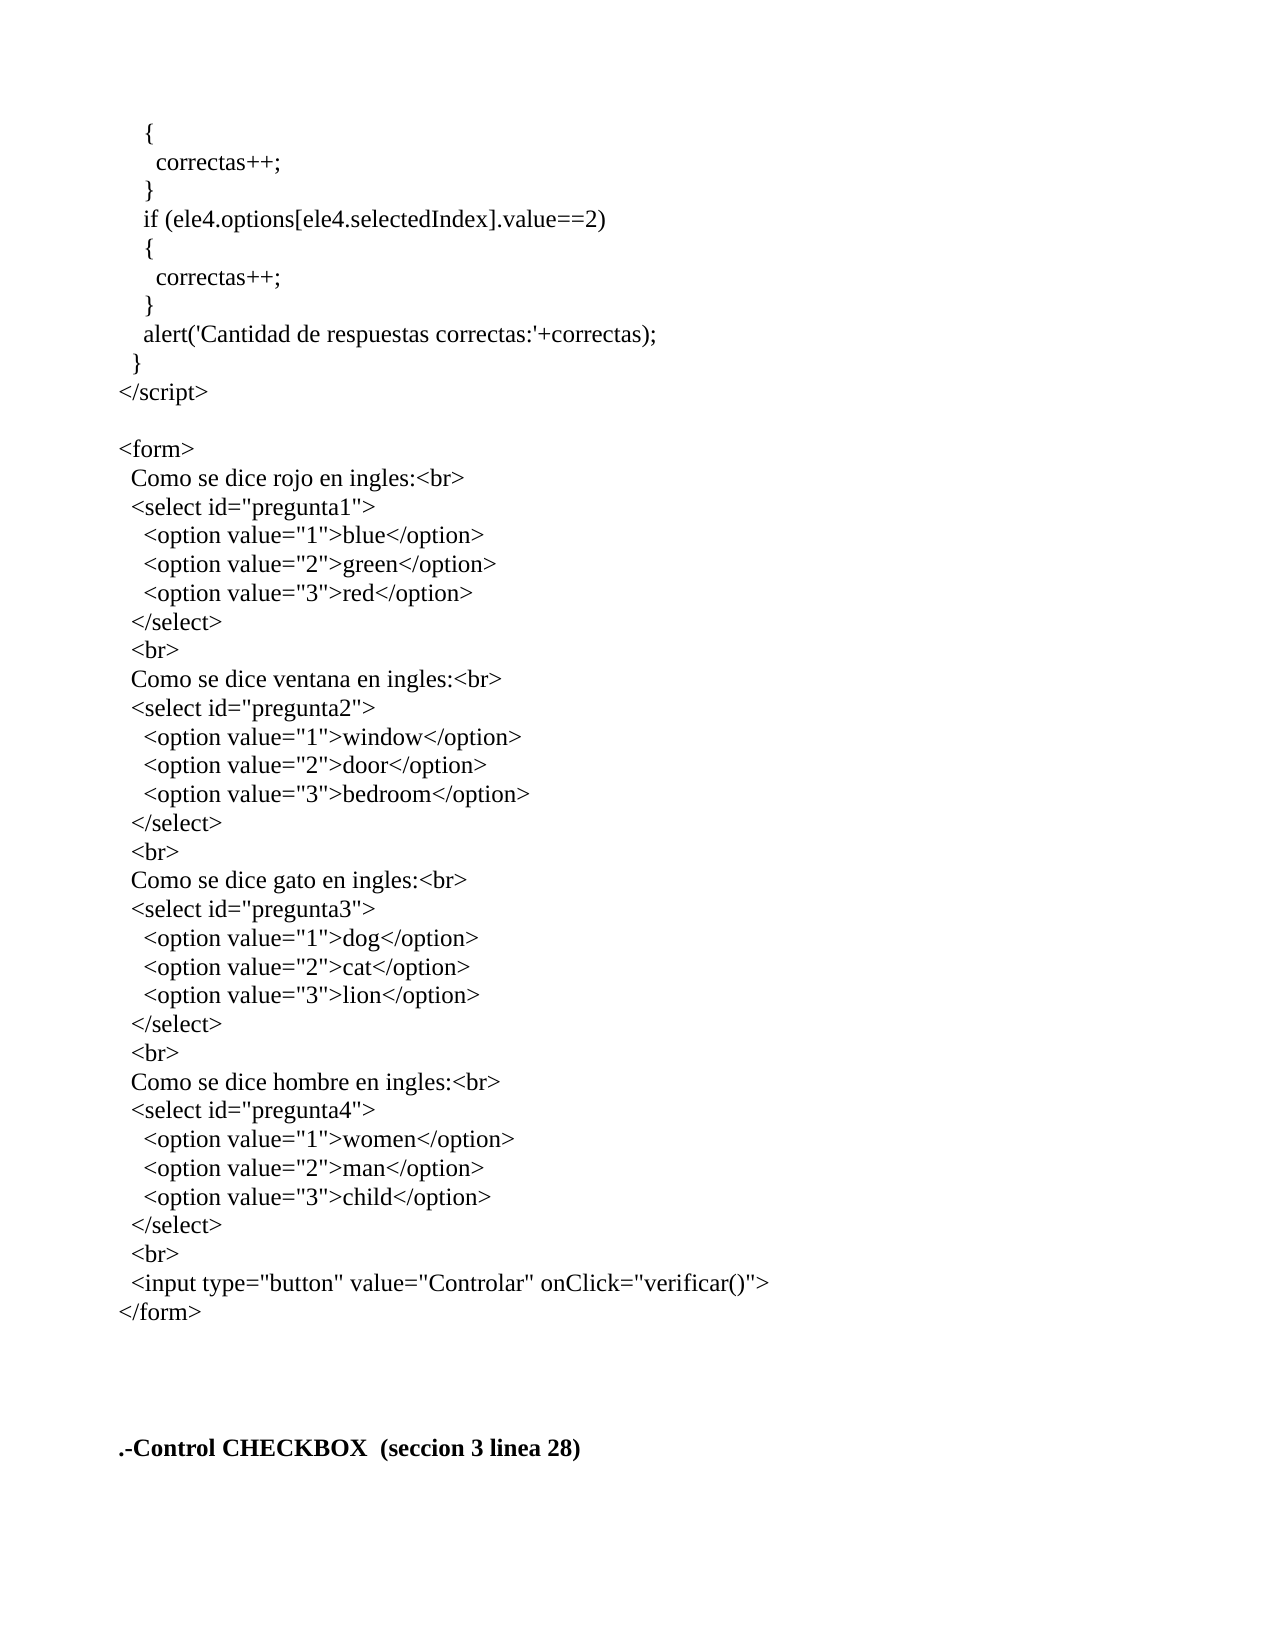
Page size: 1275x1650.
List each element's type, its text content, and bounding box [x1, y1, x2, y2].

text <option value="1">women</option> [118, 1124, 1157, 1153]
text Como se dice hombre en ingles:<br> [118, 1067, 1157, 1096]
text <select id="pregunta4"> [118, 1096, 1157, 1124]
text <input type="button" value="Controlar" onClick="verificar()"> [118, 1268, 1157, 1297]
text <option value="2">door</option> [118, 751, 1157, 779]
text <select id="pregunta3"> [118, 894, 1157, 923]
text </select> [118, 808, 1157, 837]
text <option value="1">dog</option> [118, 923, 1157, 952]
text } [118, 291, 1157, 319]
text Como se dice rojo en ingles:<br> [118, 463, 1157, 492]
text </form> [118, 1297, 1157, 1326]
text <option value="3">bedroom</option> [118, 779, 1157, 808]
text .-Control CHECKBOX (seccion 3 linea 28) [118, 1433, 1157, 1462]
text <option value="2">cat</option> [118, 952, 1157, 981]
text correctas++; [118, 262, 1157, 291]
text <br> [118, 1239, 1157, 1268]
text <option value="1">window</option> [118, 722, 1157, 751]
text { [118, 233, 1157, 262]
text <select id="pregunta2"> [118, 693, 1157, 722]
text <br> [118, 837, 1157, 866]
text <option value="1">blue</option> [118, 521, 1157, 549]
text <option value="3">lion</option> [118, 981, 1157, 1009]
text correctas++; [118, 147, 1157, 176]
text if (ele4.options[ele4.selectedIndex].value==2) [118, 204, 1157, 233]
text Como se dice gato en ingles:<br> [118, 866, 1157, 894]
text </select> [118, 1211, 1157, 1239]
text { [118, 118, 1157, 147]
text </script> [118, 377, 1157, 406]
text <option value="3">child</option> [118, 1182, 1157, 1211]
text <option value="3">red</option> [118, 578, 1157, 607]
text } [118, 176, 1157, 204]
text Como se dice ventana en ingles:<br> [118, 664, 1157, 693]
text alert('Cantidad de respuestas correctas:'+correctas); [118, 319, 1157, 348]
text <option value="2">green</option> [118, 549, 1157, 578]
text } [118, 348, 1157, 377]
text <form> [118, 434, 1157, 463]
text <br> [118, 1038, 1157, 1067]
text </select> [118, 1009, 1157, 1038]
text <br> [118, 636, 1157, 664]
text </select> [118, 607, 1157, 636]
text <select id="pregunta1"> [118, 492, 1157, 521]
text <option value="2">man</option> [118, 1153, 1157, 1182]
